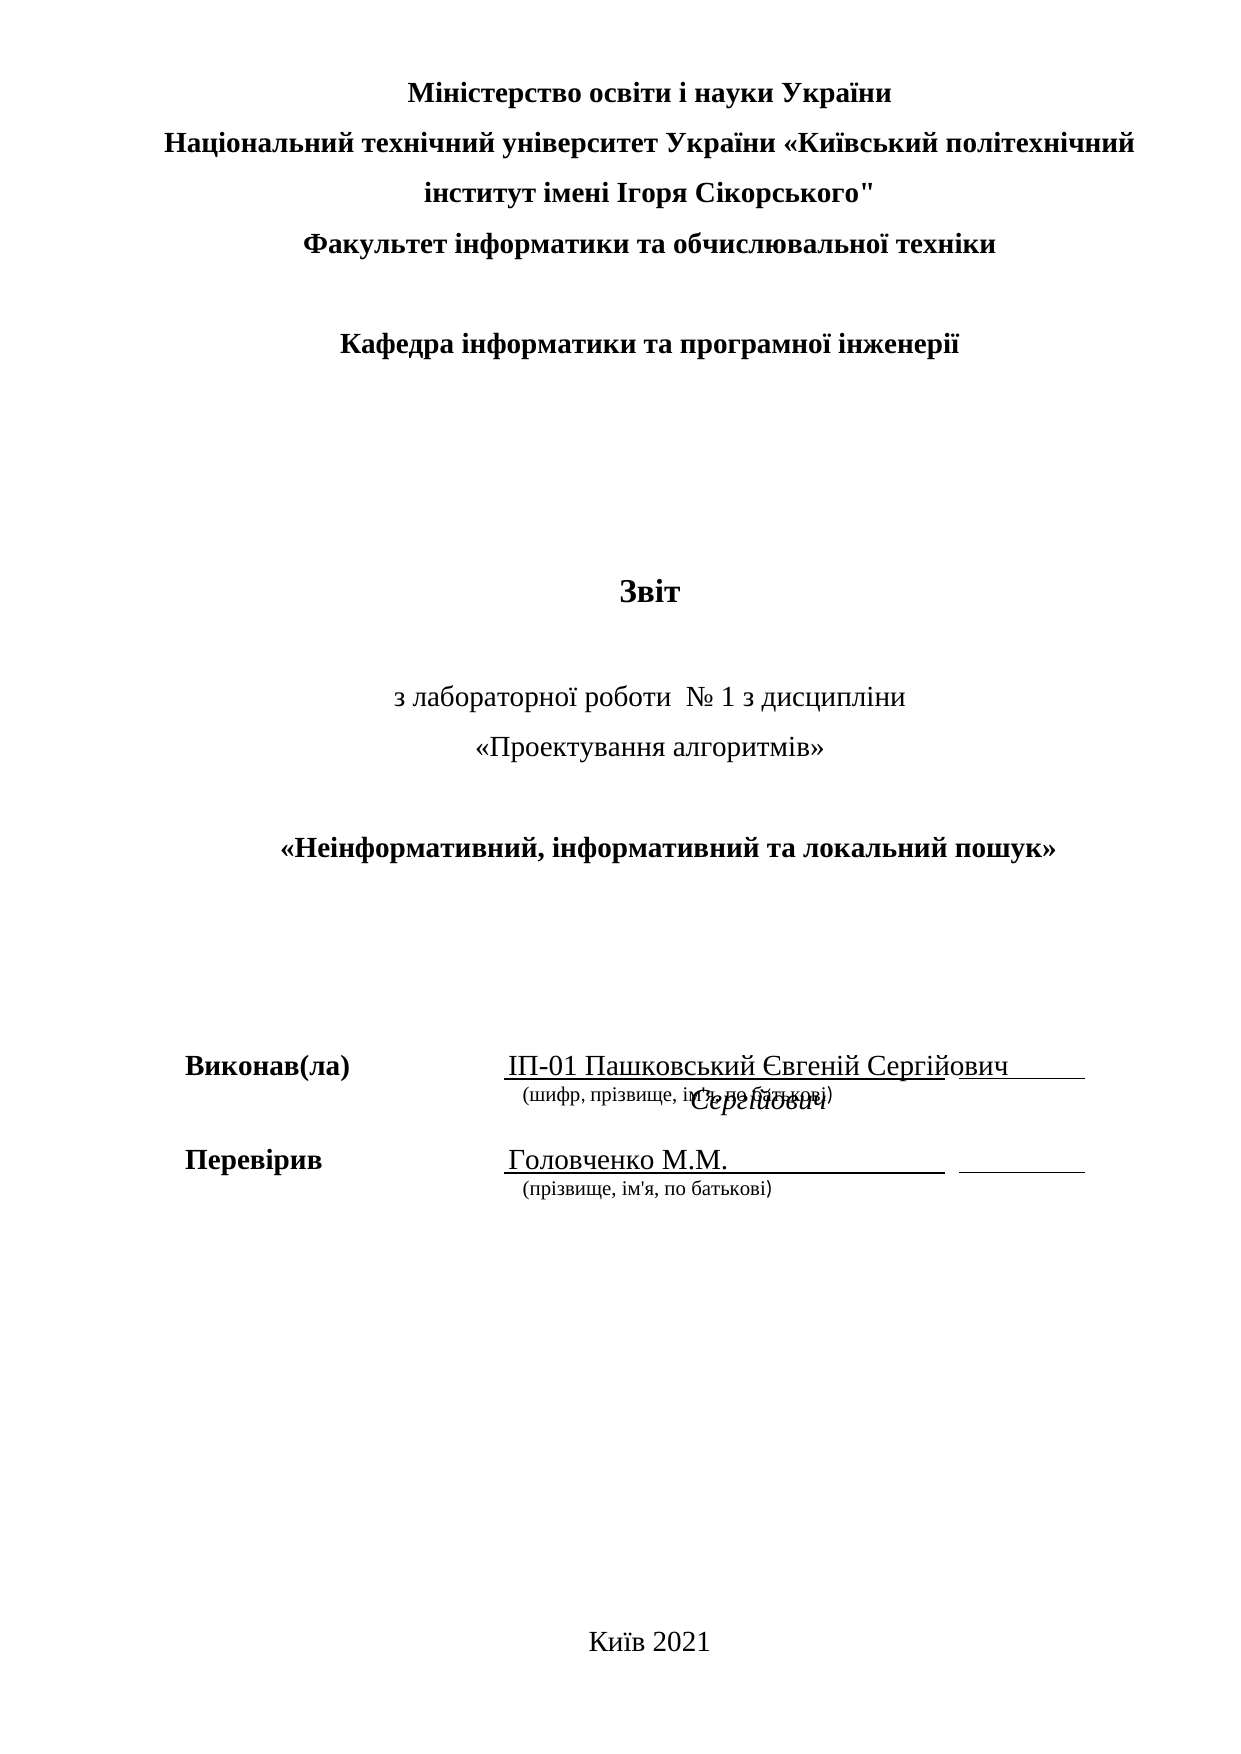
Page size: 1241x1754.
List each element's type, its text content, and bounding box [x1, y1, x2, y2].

text Національний технічний університет України «Київський політехнічний інститут імені Ігоря Сікорського" [148, 125, 1152, 209]
text Звіт [148, 571, 1152, 609]
text «Неінформативний, інформативний та локальний пошук» [185, 830, 1152, 863]
text Київ 2021 [148, 1624, 1152, 1657]
text «Проектування алгоритмів» [148, 729, 1152, 763]
text Міністерство освіти і науки України [148, 75, 1152, 108]
text з лабораторної роботи № 1 з дисципліни [148, 679, 1152, 712]
text Факультет інформатики та обчислювальної техніки [148, 226, 1152, 259]
text Кафедра інформатики та програмної інженерії [148, 327, 1152, 360]
